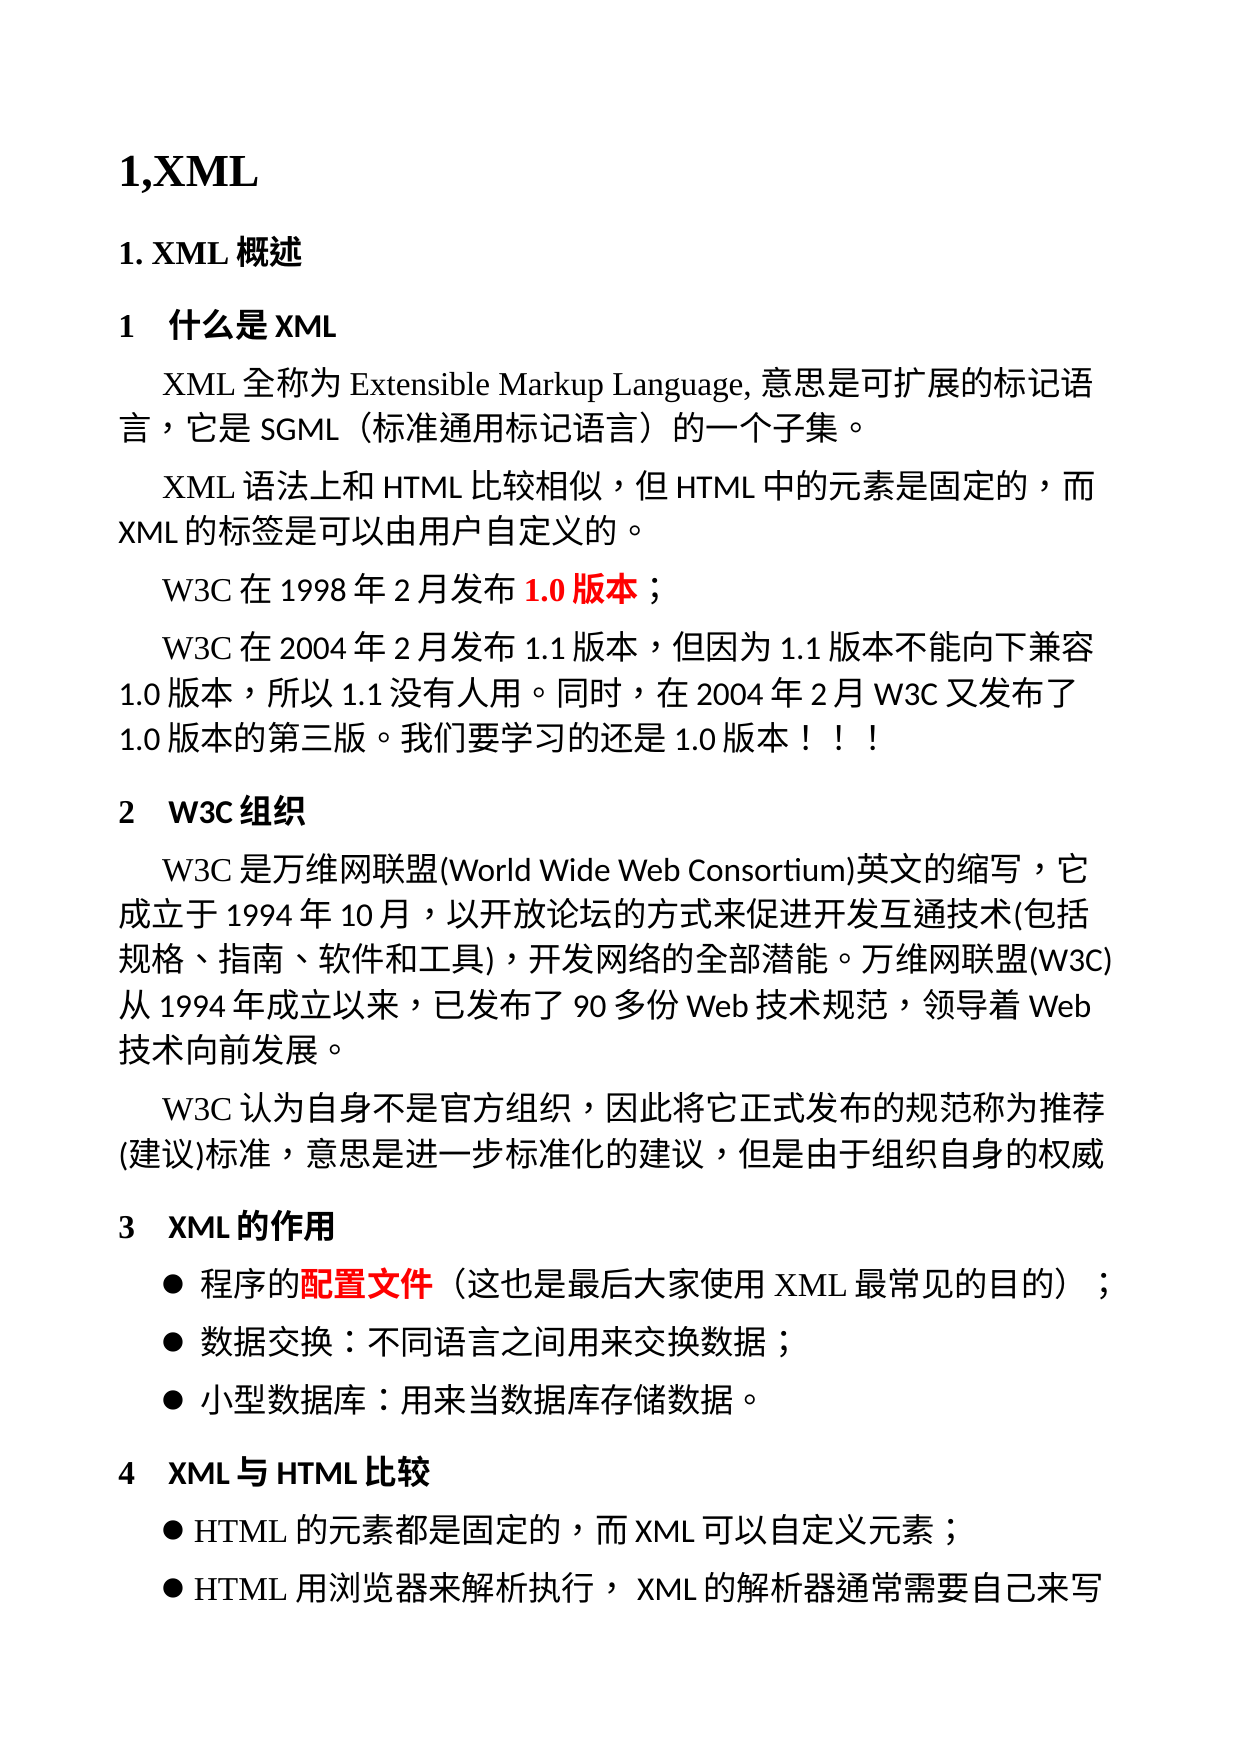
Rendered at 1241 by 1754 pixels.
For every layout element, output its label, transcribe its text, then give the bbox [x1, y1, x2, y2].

text W3C认为自身不是官方组织，因此将它正式发布的规范称为推荐(建议)标准，意思是进一步标准化的建议，但是由于组织自身的权威 [118, 1085, 1122, 1176]
subtitle 4 XML与HTML比较 [118, 1449, 1122, 1494]
text XML全称为Extensible Markup Language, 意思是可扩展的标记语言，它是 SGML（标准通用标记语言）的一个子集。 [118, 359, 1122, 450]
text l数据交换：不同语言之间用来交换数据； [160, 1319, 1122, 1364]
text XML语法上和HTML比较相似，但HTML中的元素是固定的，而XML的标签是可以由用户自定义的。 [118, 463, 1122, 554]
text lHTML用浏览器来解析执行， XML的解析器通常需要自己来写 [160, 1565, 1122, 1610]
subtitle 1. XML概述 [118, 229, 1122, 274]
text W3C是万维网联盟(World Wide Web Consortium)英文的缩写，它成立于1994年10月，以开放论坛的方式来促进开发互通技术(包括规格、指南、软件和工具)，开发网络的全部潜能。万维网联盟(W3C)从1994年成立以来，已发布了90多份Web技术规范，领导着Web技术向前发展。 [118, 845, 1122, 1072]
subtitle 2 W3C组织 [118, 787, 1122, 833]
subtitle 1,XML [118, 143, 1122, 196]
text lHTML的元素都是固定的，而XML可以自定义元素； [160, 1507, 1122, 1552]
text W3C在1998年2月发布1.0版本； [118, 566, 1122, 612]
text W3C在2004年2月发布1.1版本，但因为1.1版本不能向下兼容1.0版本，所以1.1没有人用。同时，在2004年2月W3C又发布了1.0版本的第三版。我们要学习的还是1.0版本！！！ [118, 624, 1122, 760]
text l程序的配置文件（这也是最后大家使用XML最常见的目的）； [160, 1261, 1122, 1306]
text l小型数据库：用来当数据库存储数据。 [160, 1377, 1122, 1422]
subtitle 1 什么是XML [118, 302, 1122, 347]
subtitle 3 XML的作用 [118, 1203, 1122, 1248]
